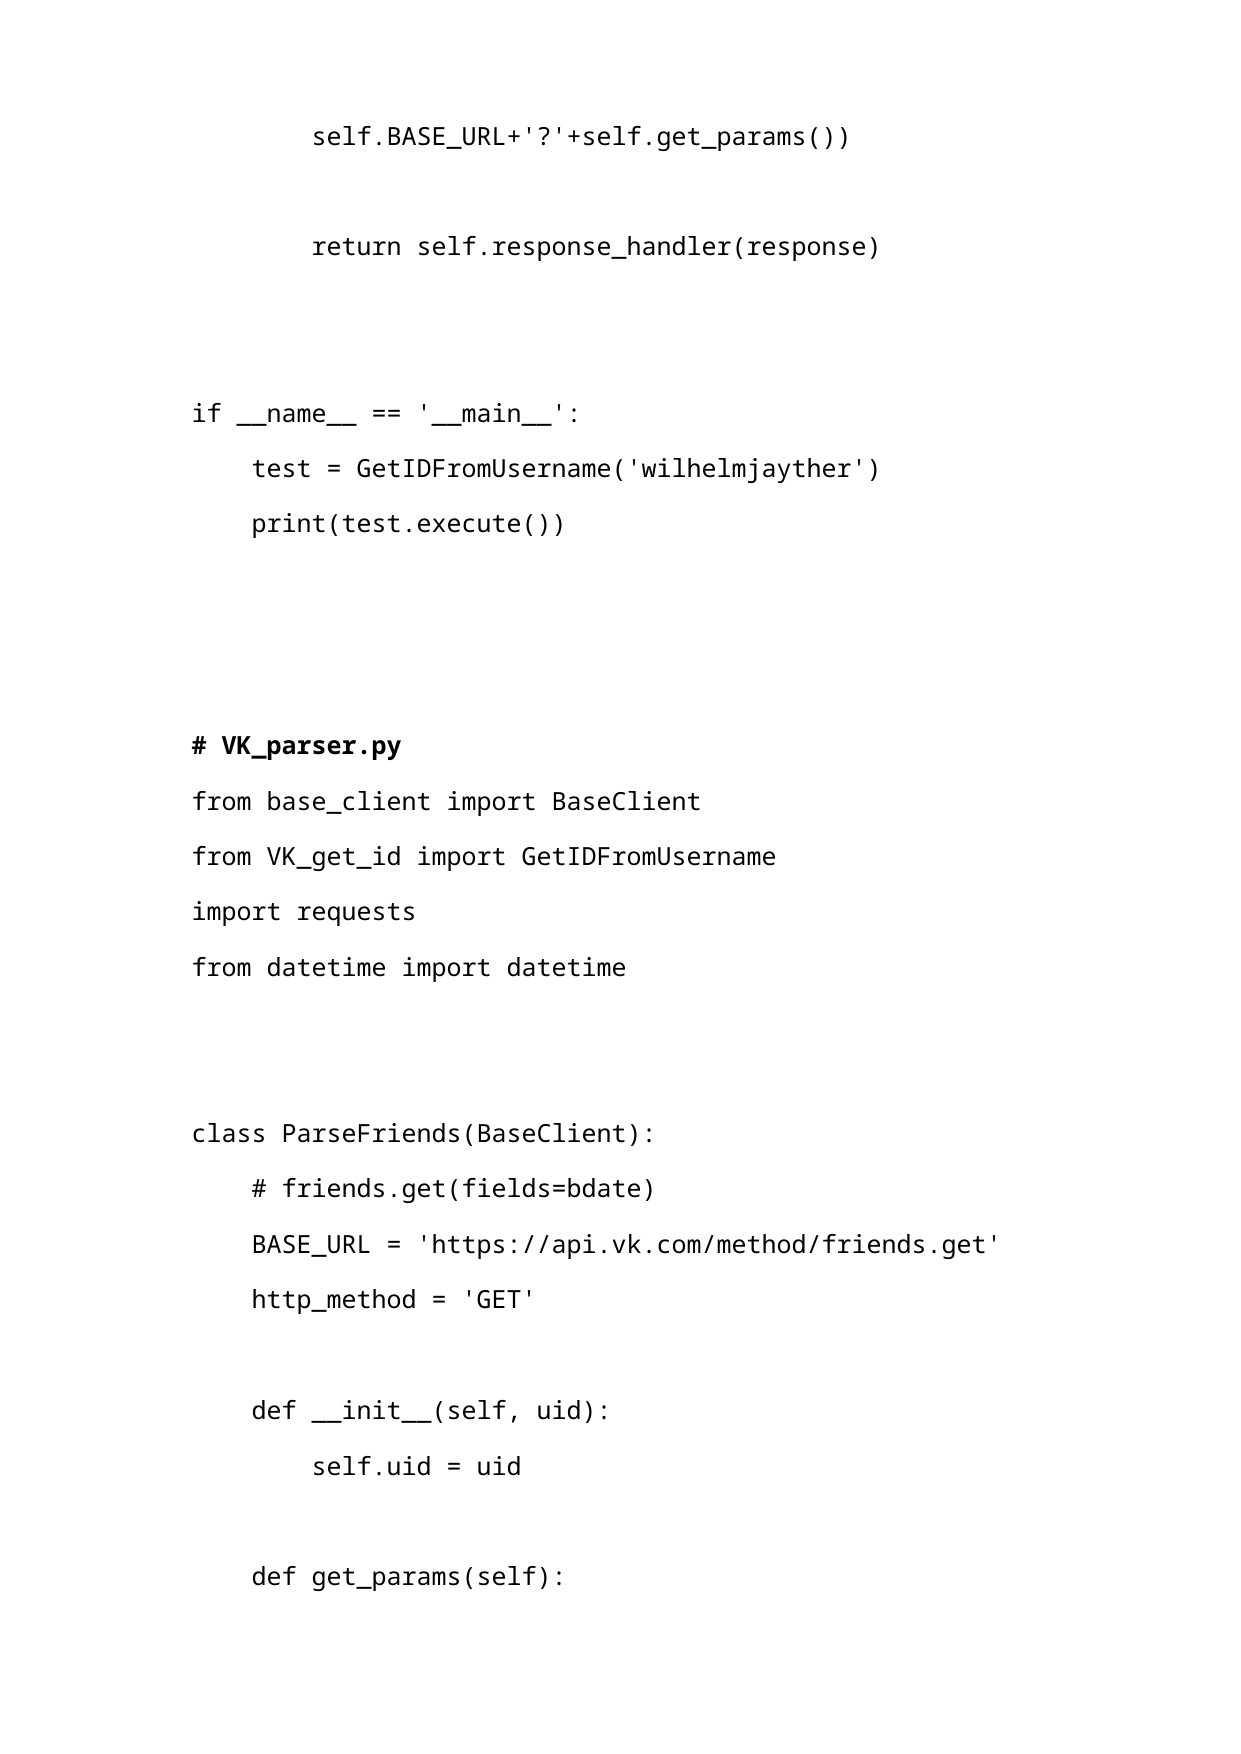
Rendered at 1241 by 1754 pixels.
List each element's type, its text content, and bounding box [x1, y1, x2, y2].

text import requests [118, 894, 1122, 928]
text from datetime import datetime [118, 949, 1122, 983]
text def get_params(self): [118, 1559, 1122, 1593]
text self.BASE_URL+'?'+self.get_params()) [118, 118, 1122, 152]
text return self.response_handler(response) [118, 229, 1122, 263]
text print(test.execute()) [118, 506, 1122, 540]
text self.uid = uid [118, 1448, 1122, 1482]
text from VK_get_id import GetIDFromUsername [118, 838, 1122, 873]
text # friends.get(fields=bdate) [118, 1171, 1122, 1205]
text http_method = 'GET' [118, 1282, 1122, 1316]
text # VK_parser.py [118, 728, 1122, 762]
text test = GetIDFromUsername('wilhelmjayther') [118, 451, 1122, 485]
text from base_client import BaseClient [118, 783, 1122, 817]
text if __name__ == '__main__': [118, 395, 1122, 429]
text class ParseFriends(BaseClient): [118, 1116, 1122, 1150]
text BASE_URL = 'https://api.vk.com/method/friends.get' [118, 1226, 1122, 1261]
text def __init__(self, uid): [118, 1393, 1122, 1427]
